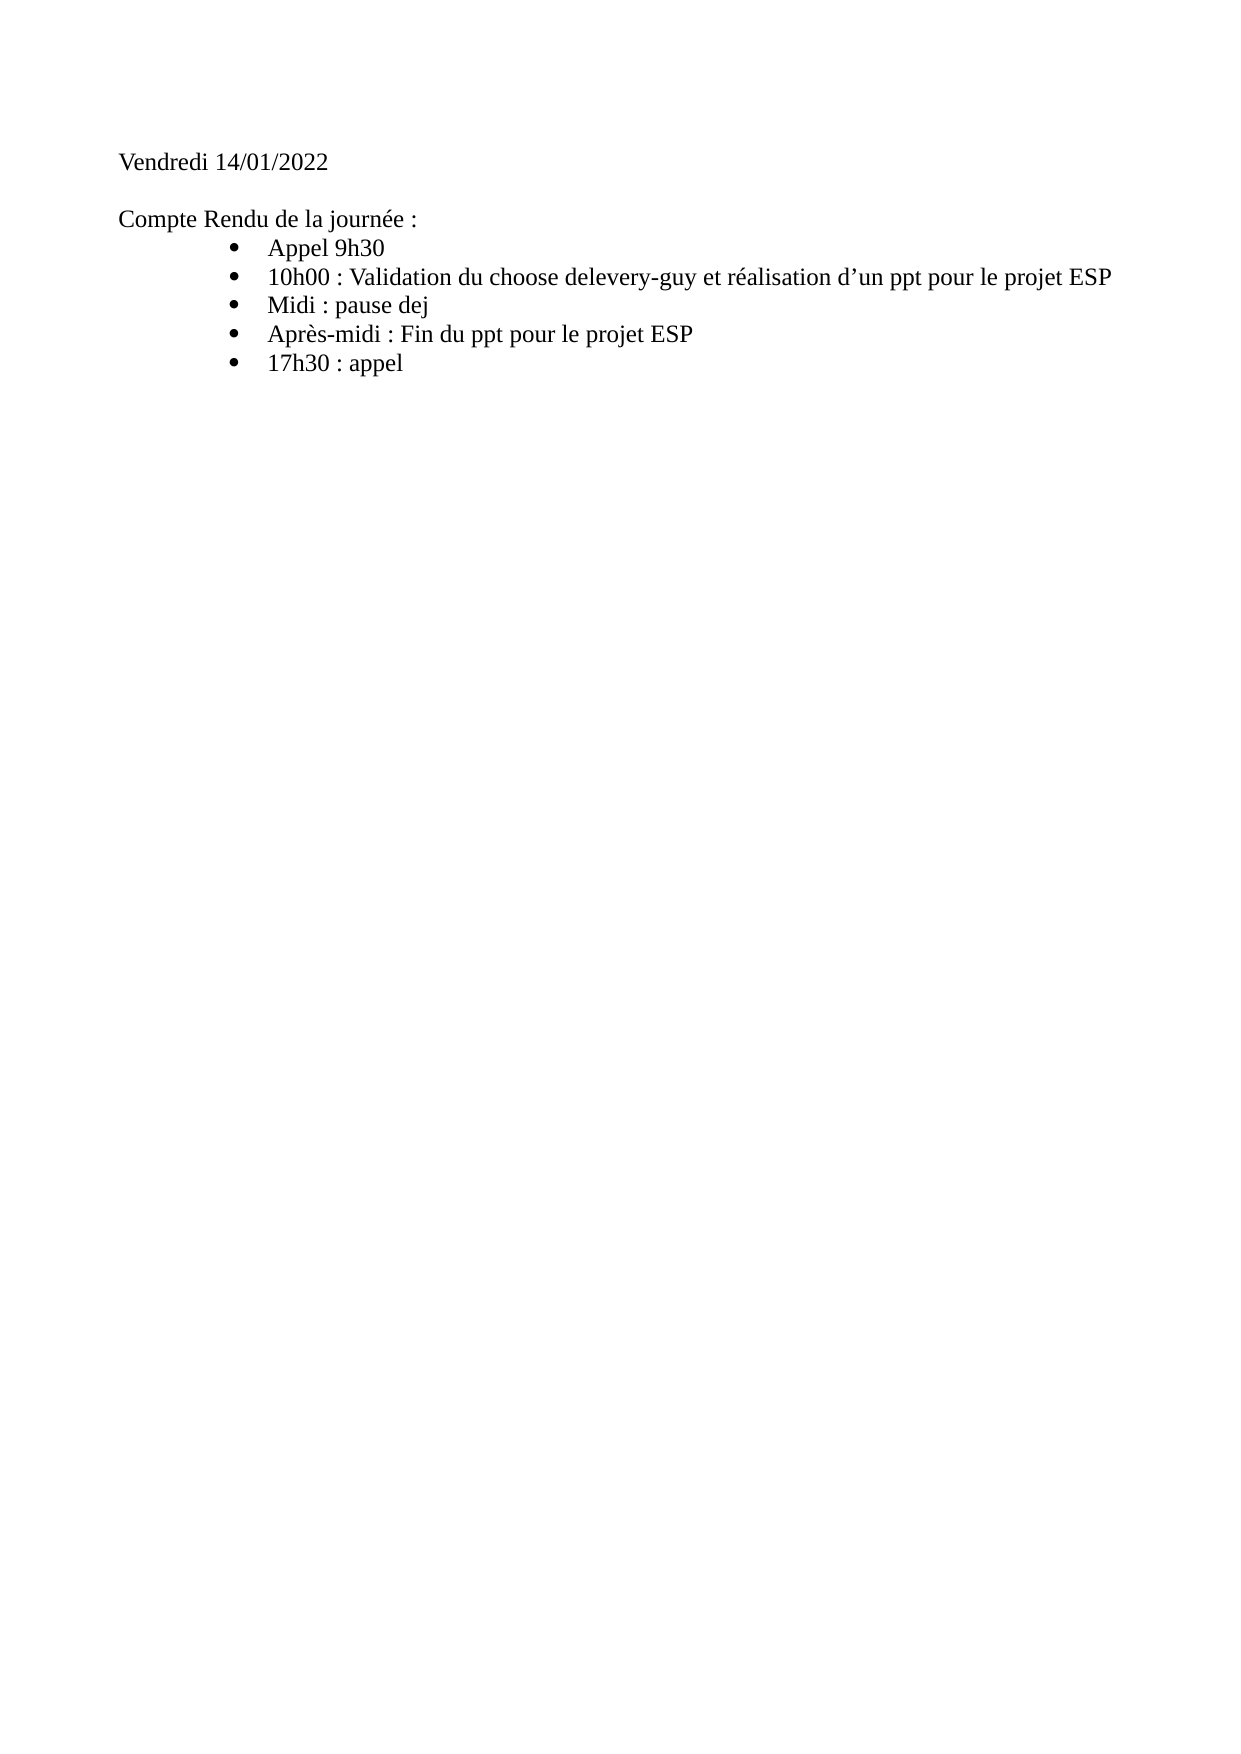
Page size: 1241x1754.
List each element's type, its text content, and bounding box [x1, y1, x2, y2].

list Appel 9h30 [230, 233, 1122, 262]
text Compte Rendu de la journée : [118, 204, 1122, 233]
list 10h00 : Validation du choose delevery-guy et réalisation d’un ppt pour le projet ESP [230, 262, 1122, 291]
list 17h30 : appel [229, 348, 1122, 377]
list Midi : pause dej [229, 291, 1122, 319]
list Après-midi : Fin du ppt pour le projet ESP [229, 319, 1122, 348]
text Vendredi 14/01/2022 [118, 147, 1122, 176]
